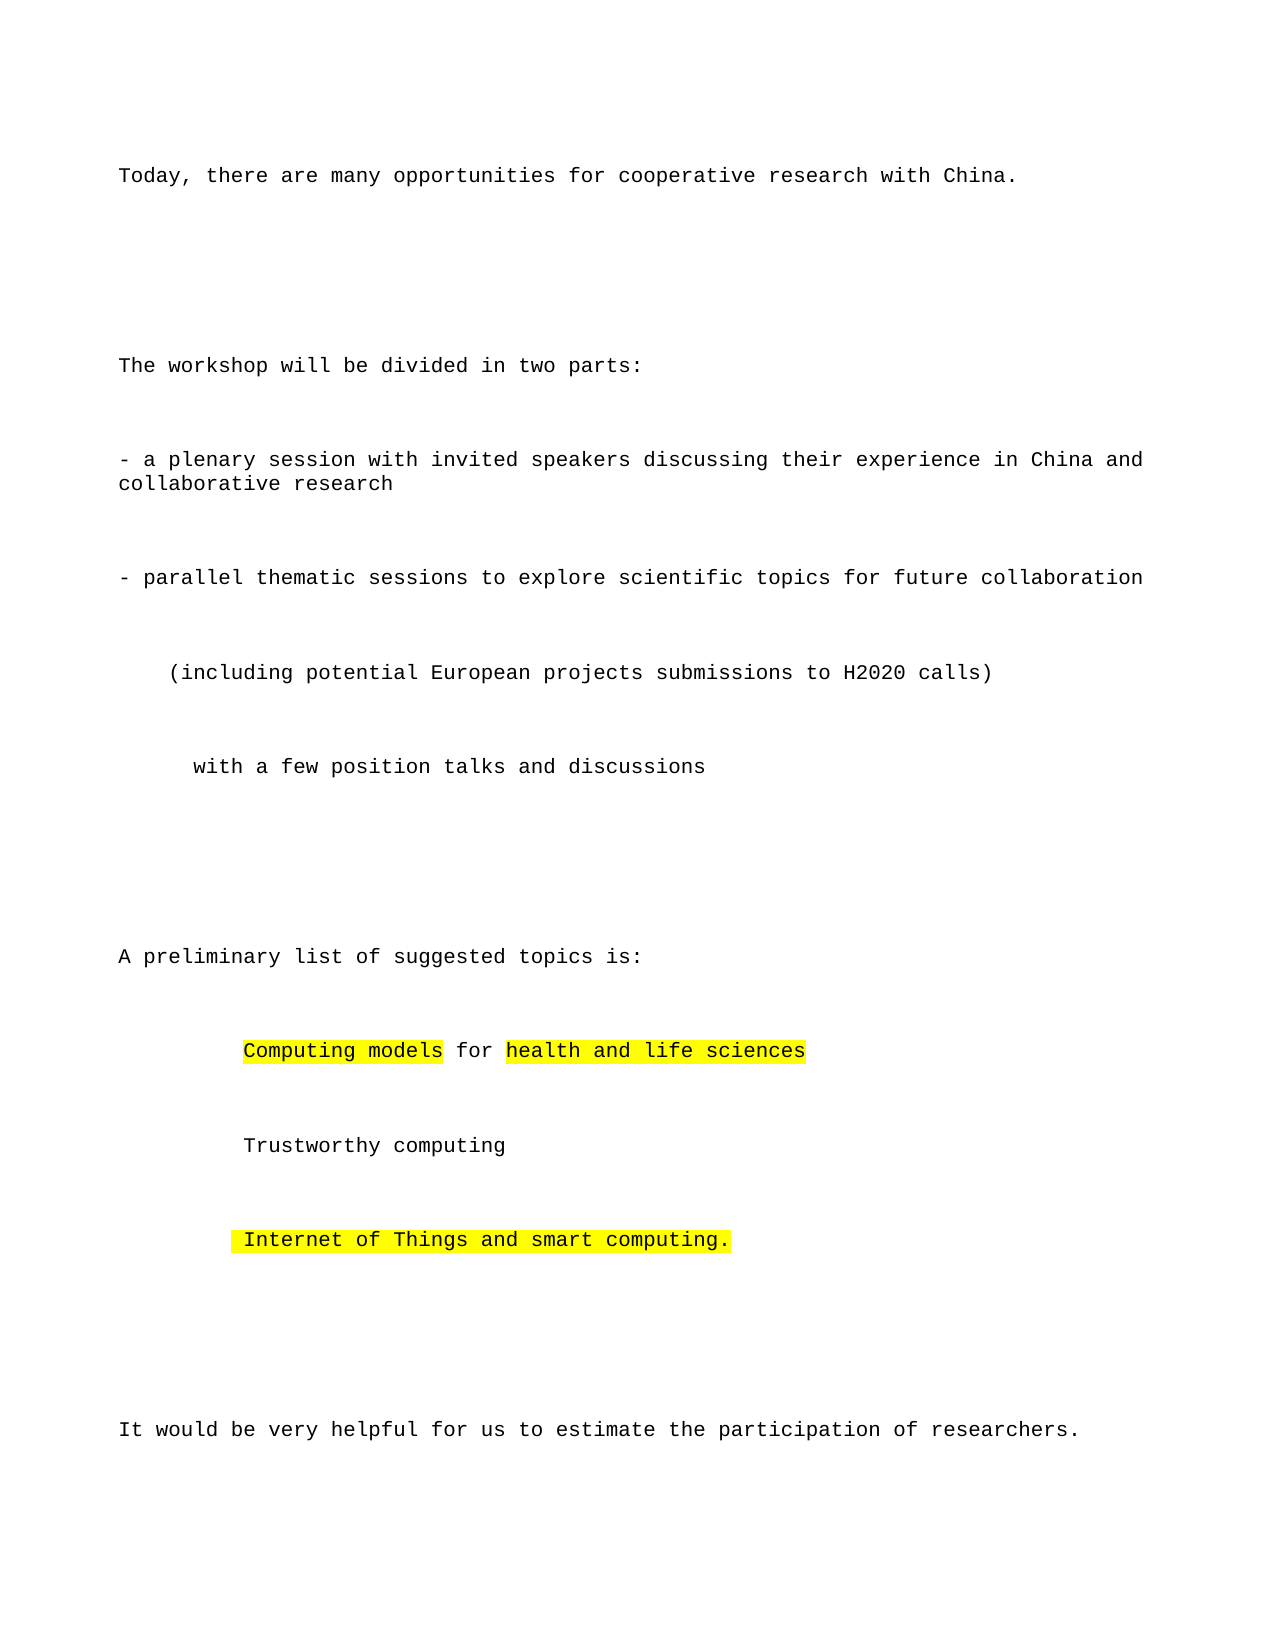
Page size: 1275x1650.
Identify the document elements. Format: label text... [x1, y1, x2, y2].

text Computing models for health and life sciences [118, 1040, 1157, 1064]
text It would be very helpful for us to estimate the participation of researchers. [118, 1419, 1157, 1442]
text The workshop will be divided in two parts: [118, 354, 1157, 378]
text A preliminary list of suggested topics is: [118, 946, 1157, 969]
text Trustworthy computing [118, 1135, 1157, 1158]
text with a few position talks and discussions [118, 757, 1157, 780]
text Internet of Things and smart computing. [118, 1229, 1157, 1253]
text (including potential European projects submissions to H2020 calls) [118, 662, 1157, 686]
text Today, there are many opportunities for cooperative research with China. [118, 165, 1157, 189]
text - a plenary session with invited speakers discussing their experience in China and collaborative research [118, 449, 1157, 496]
text - parallel thematic sessions to explore scientific topics for future collaboration [118, 567, 1157, 591]
